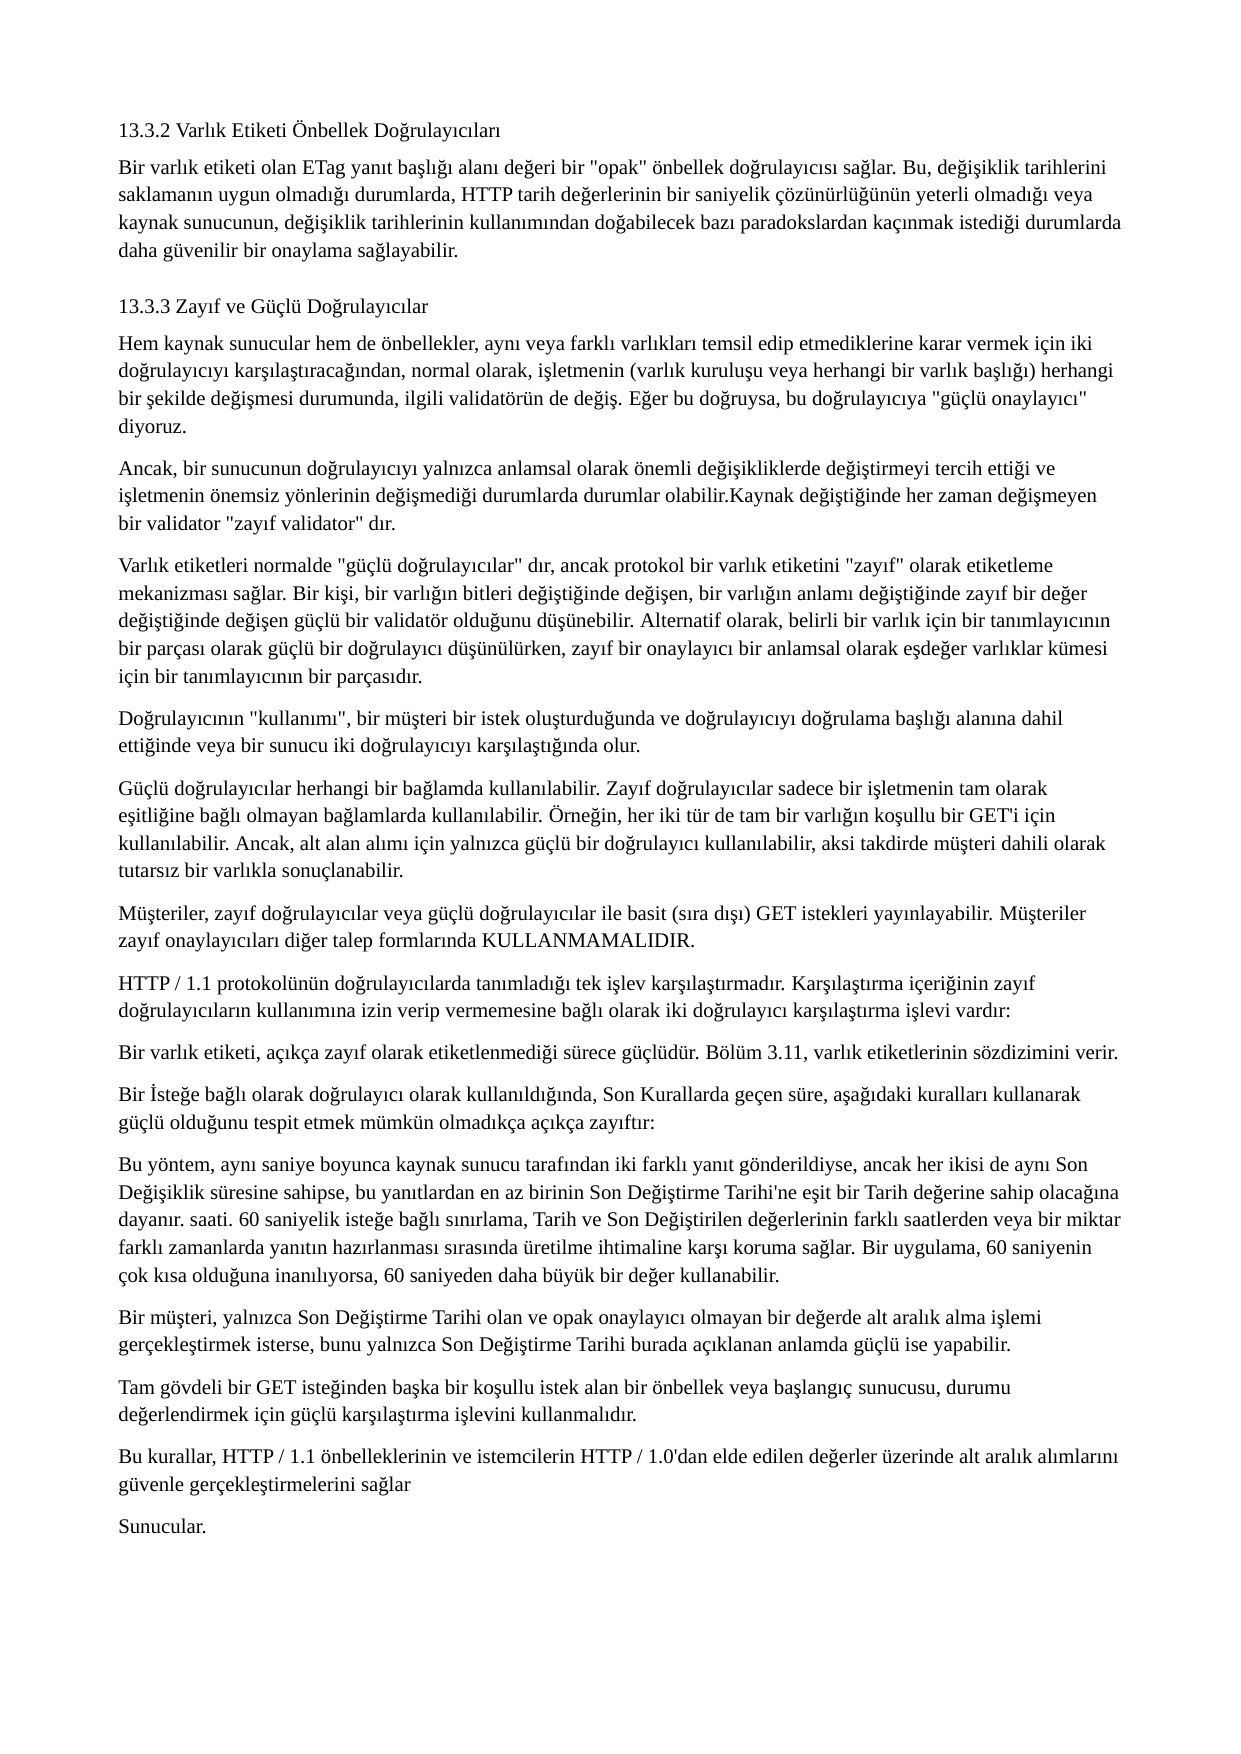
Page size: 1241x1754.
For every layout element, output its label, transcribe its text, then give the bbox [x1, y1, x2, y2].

text Bu yöntem, aynı saniye boyunca kaynak sunucu tarafından iki farklı yanıt gönderildiyse, ancak her ikisi de aynı Son Değişiklik süresine sahipse, bu yanıtlardan en az birinin Son Değiştirme Tarihi'ne eşit bir Tarih değerine sahip olacağına dayanır. saati. 60 saniyelik isteğe bağlı sınırlama, Tarih ve Son Değiştirilen değerlerinin farklı saatlerden veya bir miktar farklı zamanlarda yanıtın hazırlanması sırasında üretilme ihtimaline karşı koruma sağlar. Bir uygulama, 60 saniyenin çok kısa olduğuna inanılıyorsa, 60 saniyeden daha büyük bir değer kullanabilir. [118, 1152, 1122, 1287]
text Bir varlık etiketi, açıkça zayıf olarak etiketlenmediği sürece güçlüdür. Bölüm 3.11, varlık etiketlerinin sözdizimini verir. [118, 1040, 1122, 1064]
subtitle 13.3.3 Zayıf ve Güçlü Doğrulayıcılar [118, 294, 1122, 318]
text Varlık etiketleri normalde "güçlü doğrulayıcılar" dır, ancak protokol bir varlık etiketini "zayıf" olarak etiketleme mekanizması sağlar. Bir kişi, bir varlığın bitleri değiştiğinde değişen, bir varlığın anlamı değiştiğinde zayıf bir değer değiştiğinde değişen güçlü bir validatör olduğunu düşünebilir. Alternatif olarak, belirli bir varlık için bir tanımlayıcının bir parçası olarak güçlü bir doğrulayıcı düşünülürken, zayıf bir onaylayıcı bir anlamsal olarak eşdeğer varlıklar kümesi için bir tanımlayıcının bir parçasıdır. [118, 553, 1122, 688]
text Güçlü doğrulayıcılar herhangi bir bağlamda kullanılabilir. Zayıf doğrulayıcılar sadece bir işletmenin tam olarak eşitliğine bağlı olmayan bağlamlarda kullanılabilir. Örneğin, her iki tür de tam bir varlığın koşullu bir GET'i için kullanılabilir. Ancak, alt alan alımı için yalnızca güçlü bir doğrulayıcı kullanılabilir, aksi takdirde müşteri dahili olarak tutarsız bir varlıkla sonuçlanabilir. [118, 776, 1122, 882]
text Bir varlık etiketi olan ETag yanıt başlığı alanı değeri bir "opak" önbellek doğrulayıcısı sağlar. Bu, değişiklik tarihlerini saklamanın uygun olmadığı durumlarda, HTTP tarih değerlerinin bir saniyelik çözünürlüğünün yeterli olmadığı veya kaynak sunucunun, değişiklik tarihlerinin kullanımından doğabilecek bazı paradokslardan kaçınmak istediği durumlarda daha güvenilir bir onaylama sağlayabilir. [118, 155, 1122, 262]
text Bir İsteğe bağlı olarak doğrulayıcı olarak kullanıldığında, Son Kurallarda geçen süre, aşağıdaki kuralları kullanarak güçlü olduğunu tespit etmek mümkün olmadıkça açıkça zayıftır: [118, 1082, 1122, 1134]
text Doğrulayıcının "kullanımı", bir müşteri bir istek oluşturduğunda ve doğrulayıcıyı doğrulama başlığı alanına dahil ettiğinde veya bir sunucu iki doğrulayıcıyı karşılaştığında olur. [118, 706, 1122, 757]
subtitle 13.3.2 Varlık Etiketi Önbellek Doğrulayıcıları [118, 118, 1122, 142]
text Tam gövdeli bir GET isteğinden başka bir koşullu istek alan bir önbellek veya başlangıç ​​sunucusu, durumu değerlendirmek için güçlü karşılaştırma işlevini kullanmalıdır. [118, 1374, 1122, 1426]
text Bu kurallar, HTTP / 1.1 önbelleklerinin ve istemcilerin HTTP / 1.0'dan elde edilen değerler üzerinde alt aralık alımlarını güvenle gerçekleştirmelerini sağlar [118, 1444, 1122, 1496]
text Bir müşteri, yalnızca Son Değiştirme Tarihi olan ve opak onaylayıcı olmayan bir değerde alt aralık alma işlemi gerçekleştirmek isterse, bunu yalnızca Son Değiştirme Tarihi burada açıklanan anlamda güçlü ise yapabilir. [118, 1305, 1122, 1356]
text Müşteriler, zayıf doğrulayıcılar veya güçlü doğrulayıcılar ile basit (sıra dışı) GET istekleri yayınlayabilir. Müşteriler zayıf onaylayıcıları diğer talep formlarında KULLANMAMALIDIR. [118, 901, 1122, 952]
text Hem kaynak sunucular hem de önbellekler, aynı veya farklı varlıkları temsil edip etmediklerine karar vermek için iki doğrulayıcıyı karşılaştıracağından, normal olarak, işletmenin (varlık kuruluşu veya herhangi bir varlık başlığı) herhangi bir şekilde değişmesi durumunda, ilgili validatörün de değiş. Eğer bu doğruysa, bu doğrulayıcıya "güçlü onaylayıcı" diyoruz. [118, 331, 1122, 438]
text Sunucular. [118, 1514, 1122, 1538]
text HTTP / 1.1 protokolünün doğrulayıcılarda tanımladığı tek işlev karşılaştırmadır. Karşılaştırma içeriğinin zayıf doğrulayıcıların kullanımına izin verip vermemesine bağlı olarak iki doğrulayıcı karşılaştırma işlevi vardır: [118, 970, 1122, 1022]
text Ancak, bir sunucunun doğrulayıcıyı yalnızca anlamsal olarak önemli değişikliklerde değiştirmeyi tercih ettiği ve işletmenin önemsiz yönlerinin değişmediği durumlarda durumlar olabilir.Kaynak değiştiğinde her zaman değişmeyen bir validator "zayıf validator" dır. [118, 456, 1122, 535]
